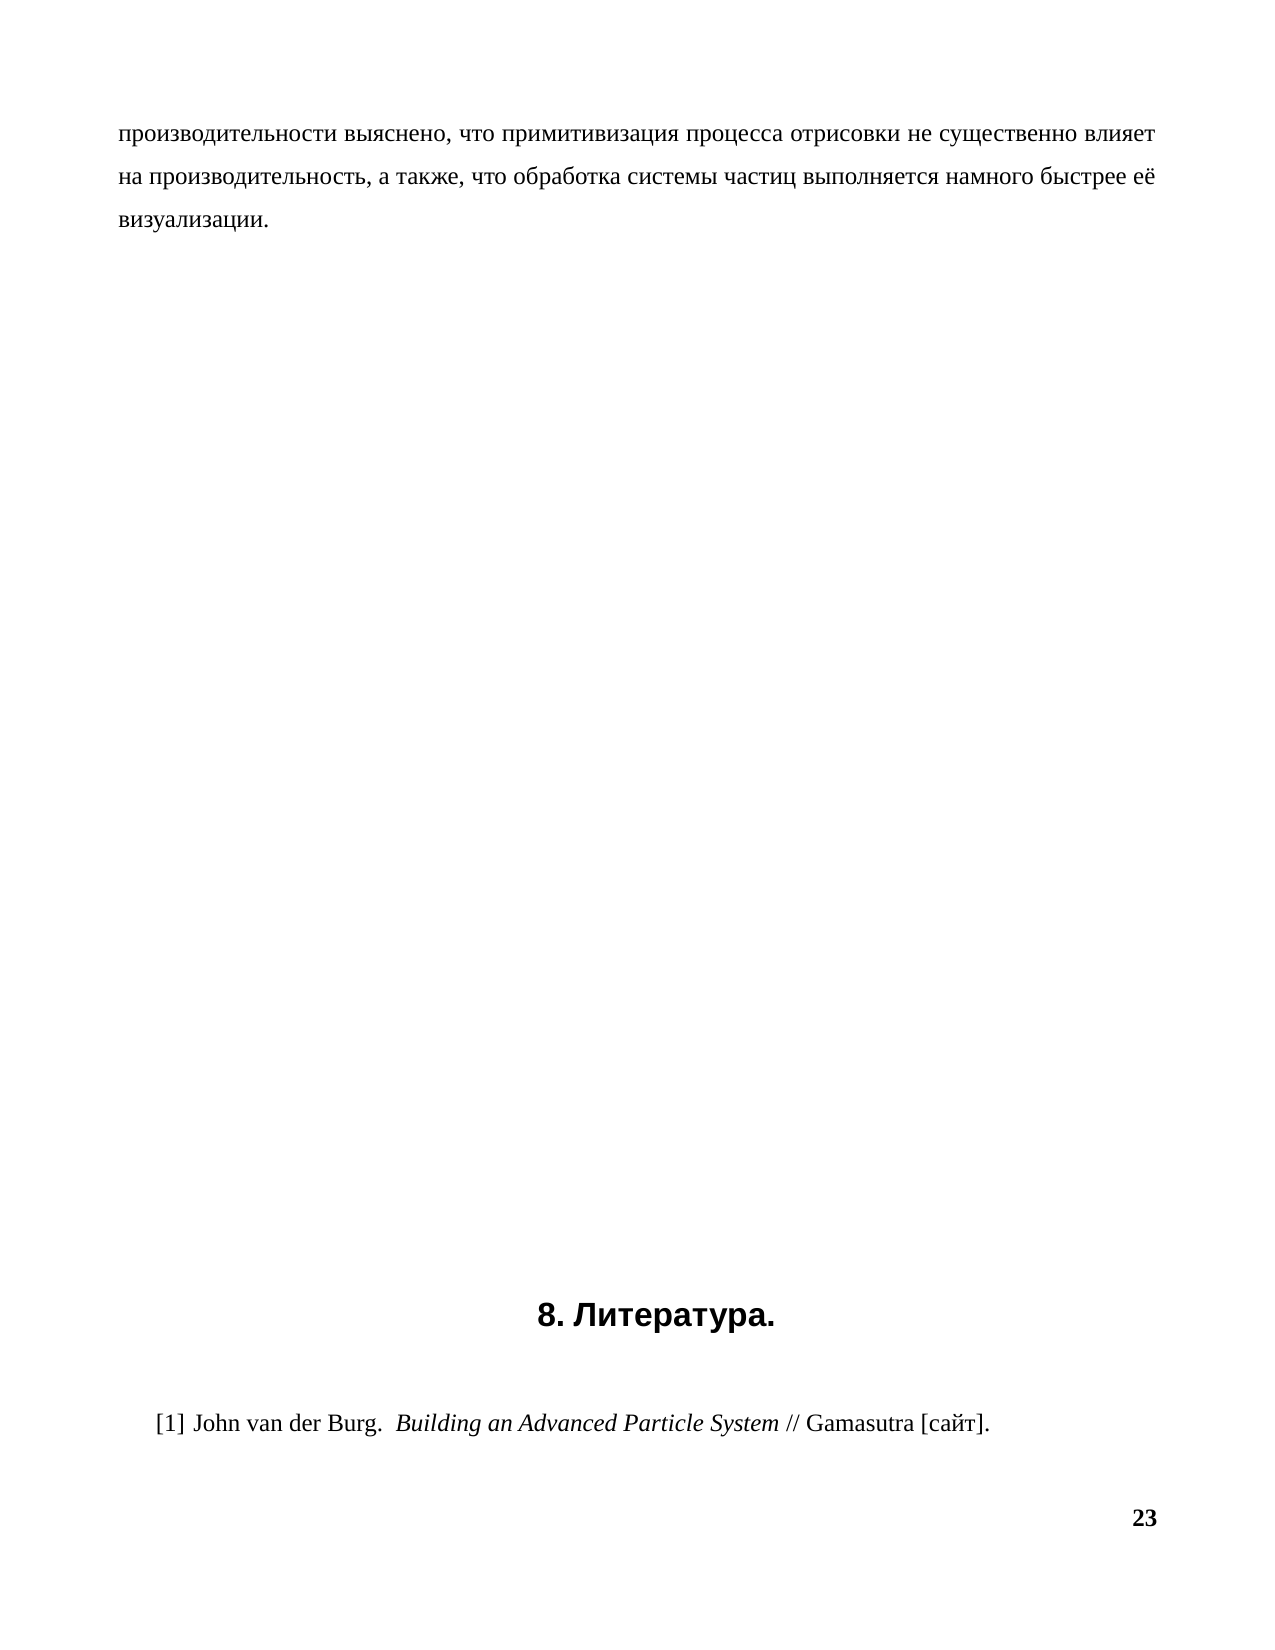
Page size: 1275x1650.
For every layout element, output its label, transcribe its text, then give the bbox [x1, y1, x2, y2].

list John van der Burg. Building an Advanced Particle System // Gamasutra [сайт]. [156, 1408, 1157, 1437]
text производительности выяснено, что примитивизация процесса отрисовки не существенно влияет на производительность, а также, что обработка системы частиц выполняется намного быстрее её визуализации. [118, 118, 1157, 233]
subtitle Литература. [118, 1295, 1157, 1334]
